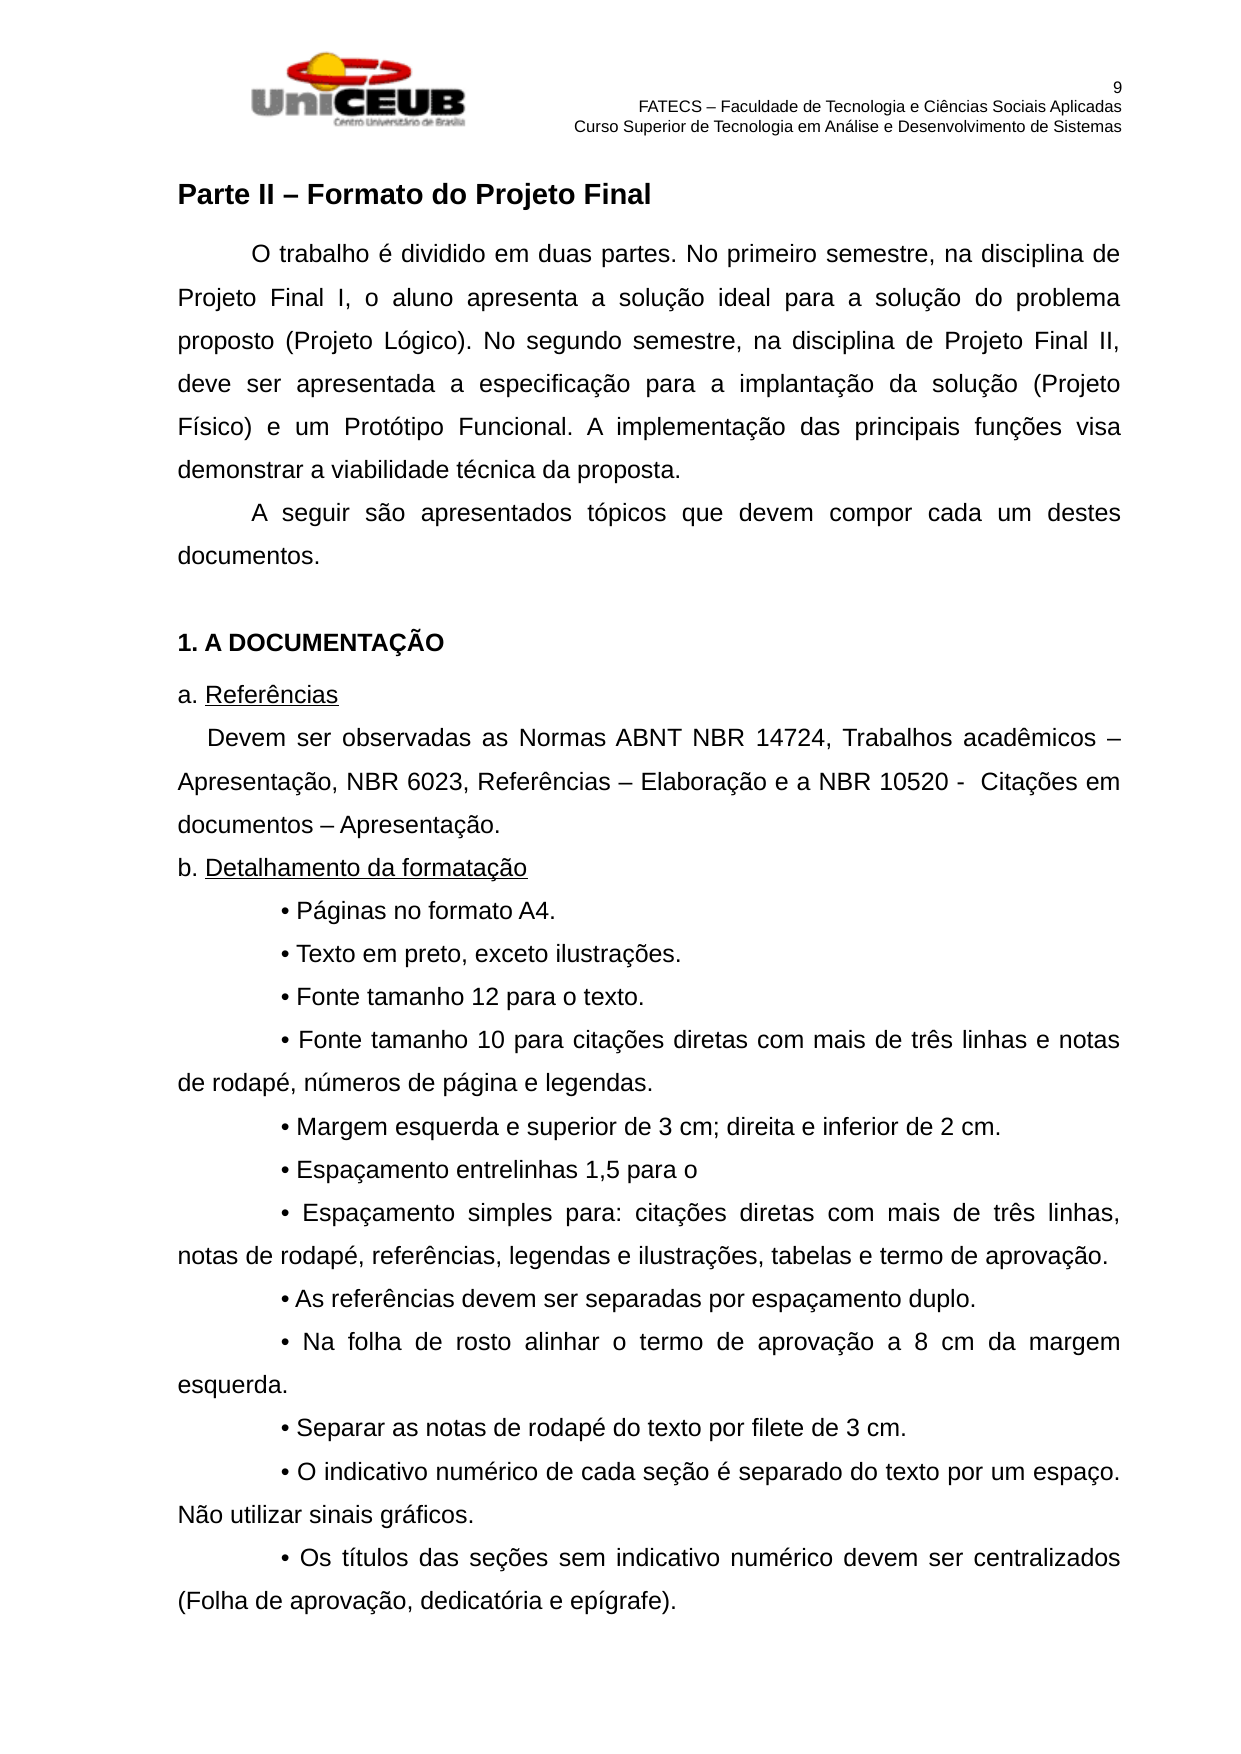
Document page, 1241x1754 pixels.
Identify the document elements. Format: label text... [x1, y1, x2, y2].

text • Separar as notas de rodapé do texto por filete de 3 cm. [177, 1413, 1122, 1442]
text • Fonte tamanho 12 para o texto. [177, 982, 1122, 1011]
subtitle 1. A DOCUMENTAÇÃO [177, 628, 1122, 656]
text a. Referências [177, 680, 1122, 709]
text • As referências devem ser separadas por espaçamento duplo. [177, 1284, 1122, 1313]
picture [179, 15, 473, 128]
text • Margem esquerda e superior de 3 cm; direita e inferior de 2 cm. [177, 1112, 1122, 1140]
text • Os títulos das seções sem indicativo numérico devem ser centralizados (Folha de aprovação, dedicatória e epígrafe). [177, 1543, 1122, 1615]
text • Espaçamento simples para: citações diretas com mais de três linhas, notas de rodapé, referências, legendas e ilustrações, tabelas e termo de aprovação. [177, 1198, 1122, 1270]
text Devem ser observadas as Normas ABNT NBR 14724, Trabalhos acadêmicos – Apresentação, NBR 6023, Referências – Elaboração e a NBR 10520 - Citações em documentos – Apresentação. [177, 723, 1122, 838]
text A seguir são apresentados tópicos que devem compor cada um destes documentos. [177, 498, 1122, 570]
text • O indicativo numérico de cada seção é separado do texto por um espaço. Não utilizar sinais gráficos. [177, 1457, 1122, 1528]
text • Páginas no formato A4. [177, 896, 1122, 925]
subtitle Parte II – Formato do Projeto Final [177, 177, 1122, 211]
text O trabalho é dividido em duas partes. No primeiro semestre, na disciplina de Projeto Final I, o aluno apresenta a solução ideal para a solução do problema proposto (Projeto Lógico). No segundo semestre, na disciplina de Projeto Final II, deve ser apresentada a especificação para a implantação da solução (Projeto Físico) e um Protótipo Funcional. A implementação das principais funções visa demonstrar a viabilidade técnica da proposta. [177, 239, 1122, 484]
text • Fonte tamanho 10 para citações diretas com mais de três linhas e notas de rodapé, números de página e legendas. [177, 1025, 1122, 1097]
text b. Detalhamento da formatação [177, 853, 1122, 882]
text • Texto em preto, exceto ilustrações. [177, 939, 1122, 968]
text • Na folha de rosto alinhar o termo de aprovação a 8 cm da margem esquerda. [177, 1327, 1122, 1399]
text • Espaçamento entrelinhas 1,5 para o [177, 1155, 1122, 1183]
